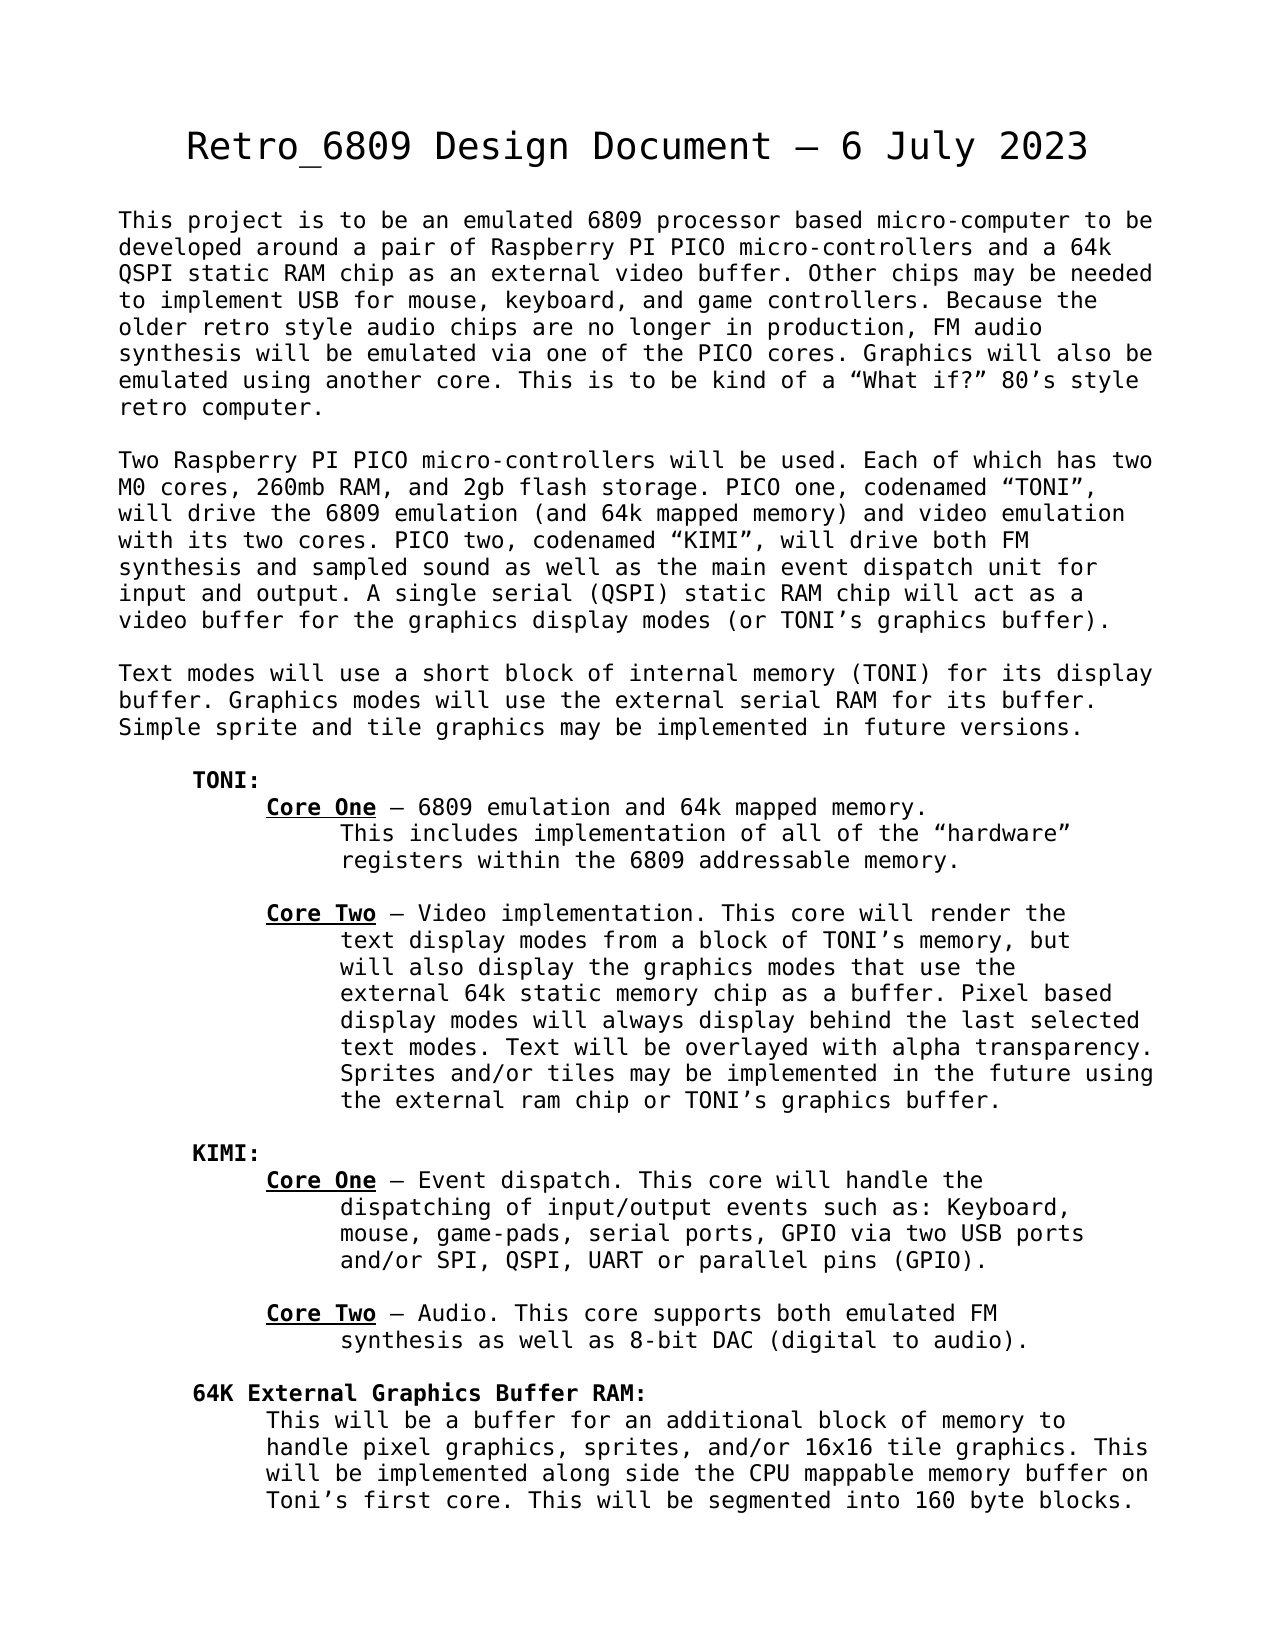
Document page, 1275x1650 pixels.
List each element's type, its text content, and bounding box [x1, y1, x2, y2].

text Core Two – Audio. This core supports both emulated FM [118, 1301, 1157, 1327]
text This includes implementation of all of the “hardware” [118, 821, 1157, 847]
text and/or SPI, QSPI, UART or parallel pins (GPIO). [118, 1247, 1157, 1274]
text Core Two – Video implementation. This core will render the [118, 901, 1157, 927]
text display modes will always display behind the last selected [118, 1007, 1157, 1034]
text text display modes from a block of TONI’s memory, but [118, 927, 1157, 954]
text TONI: [118, 767, 1157, 794]
text registers within the 6809 addressable memory. [118, 847, 1157, 874]
text This will be a buffer for an additional block of memory to handle pixel graphics, sprites, and/or 16x16 tile graphics. This will be implemented along side the CPU mappable memory buffer on Toni’s first core. This will be segmented into 160 byte blocks. [118, 1407, 1157, 1514]
text 64K External Graphics Buffer RAM: [118, 1381, 1157, 1407]
text Text modes will use a short block of internal memory (TONI) for its display buffer. Graphics modes will use the external serial RAM for its buffer. Simple sprite and tile graphics may be implemented in future versions. [118, 661, 1157, 741]
text Sprites and/or tiles may be implemented in the future using [118, 1061, 1157, 1087]
text Two Raspberry PI PICO micro-controllers will be used. Each of which has two M0 cores, 260mb RAM, and 2gb flash storage. PICO one, codenamed “TONI”, will drive the 6809 emulation (and 64k mapped memory) and video emulation with its two cores. PICO two, codenamed “KIMI”, will drive both FM synthesis and sampled sound as well as the main event dispatch unit for input and output. A single serial (QSPI) static RAM chip will act as a video buffer for the graphics display modes (or TONI’s graphics buffer). [118, 447, 1157, 634]
text This project is to be an emulated 6809 processor based micro-computer to be developed around a pair of Raspberry PI PICO micro-controllers and a 64k QSPI static RAM chip as an external video buffer. Other chips may be needed to implement USB for mouse, keyboard, and game controllers. Because the older retro style audio chips are no longer in production, FM audio synthesis will be emulated via one of the PICO cores. Graphics will also be emulated using another core. This is to be kind of a “What if?” 80’s style retro computer. [118, 207, 1157, 421]
text text modes. Text will be overlayed with alpha transparency. [118, 1034, 1157, 1061]
subtitle Retro_6809 Design Document – 6 July 2023 [118, 124, 1157, 168]
text KIMI: [118, 1141, 1157, 1167]
text will also display the graphics modes that use the [118, 954, 1157, 981]
text Core One – Event dispatch. This core will handle the [118, 1167, 1157, 1194]
text synthesis as well as 8-bit DAC (digital to audio). [118, 1327, 1157, 1354]
text the external ram chip or TONI’s graphics buffer. [118, 1087, 1157, 1114]
text mouse, game-pads, serial ports, GPIO via two USB ports [118, 1221, 1157, 1247]
text Core One – 6809 emulation and 64k mapped memory. [118, 794, 1157, 821]
text external 64k static memory chip as a buffer. Pixel based [118, 981, 1157, 1007]
text dispatching of input/output events such as: Keyboard, [118, 1194, 1157, 1221]
